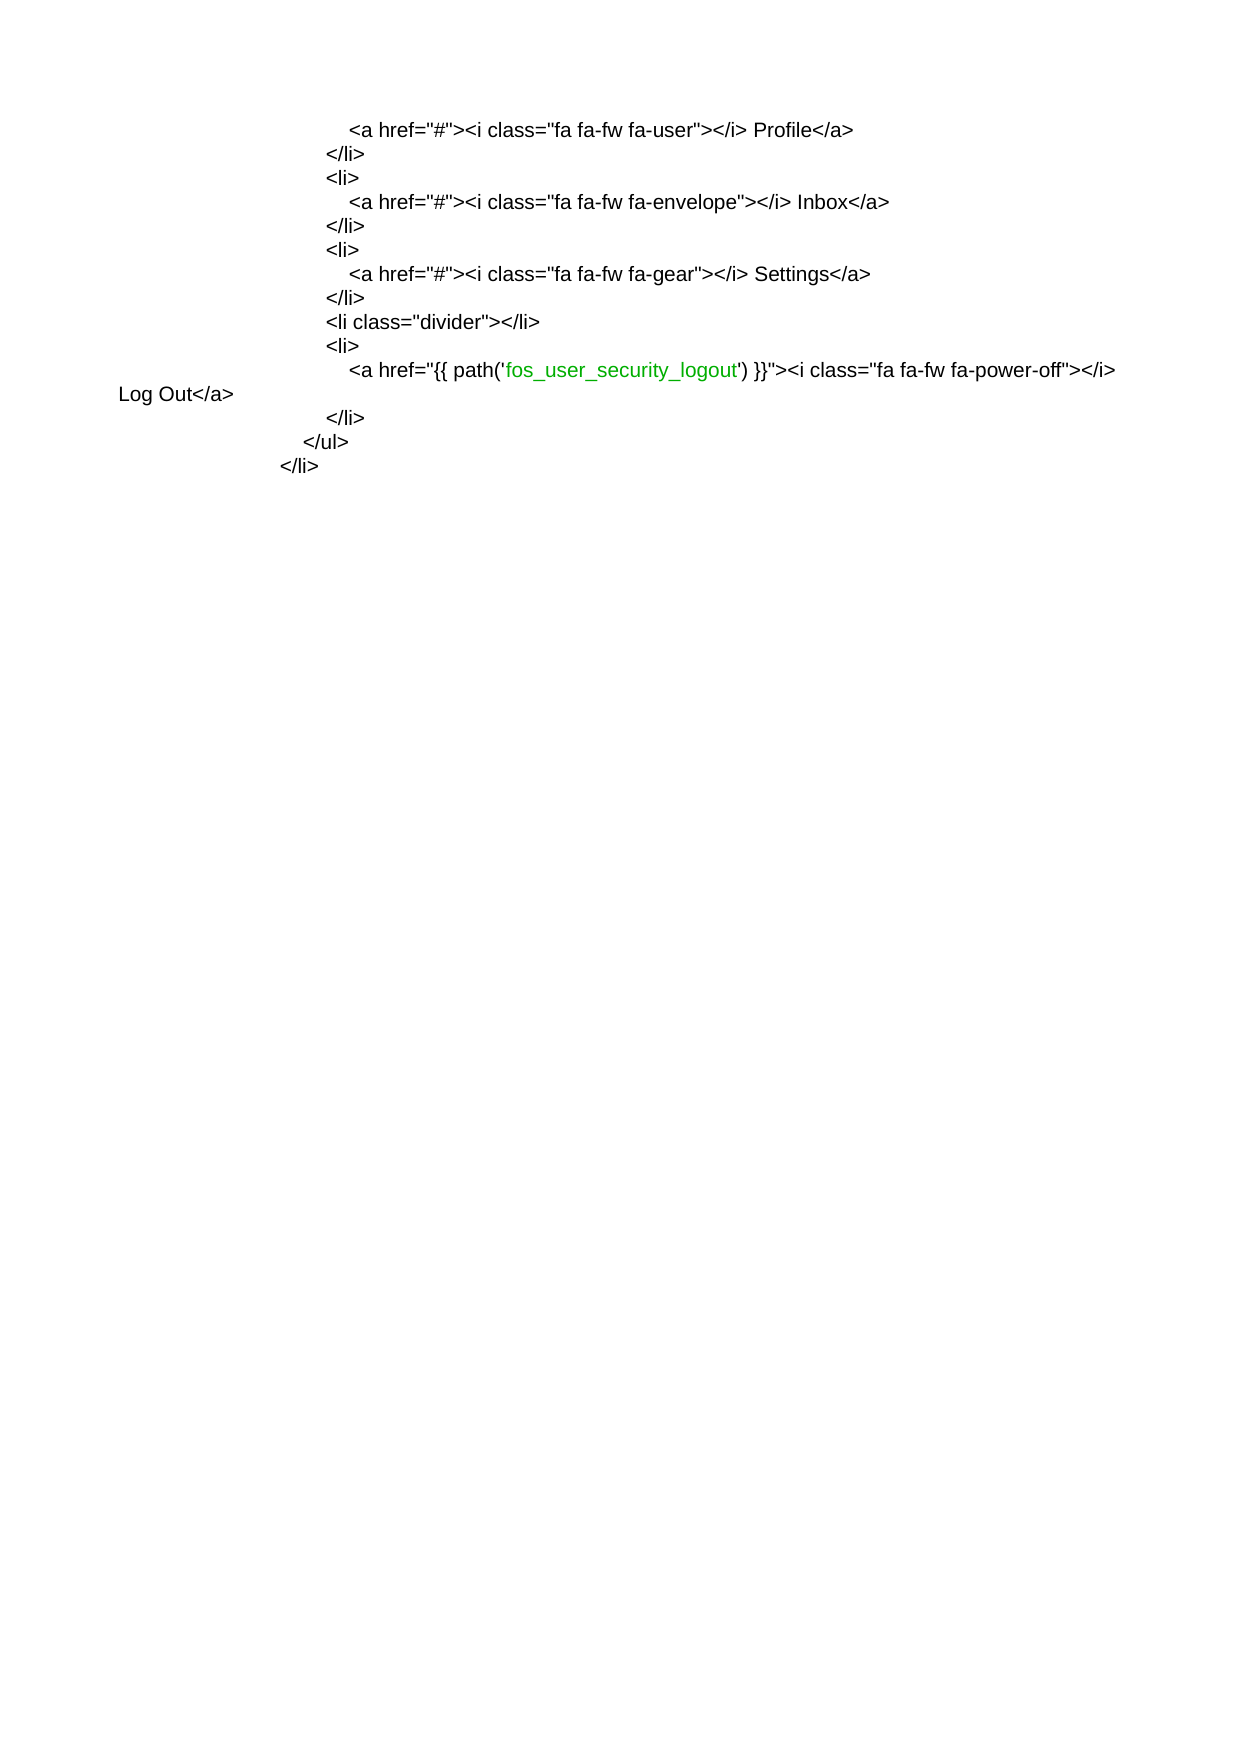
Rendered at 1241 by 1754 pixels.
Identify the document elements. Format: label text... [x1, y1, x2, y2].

text </li> [118, 453, 1122, 477]
text </li> [118, 142, 1122, 166]
text </li> [118, 214, 1122, 238]
text </ul> [118, 429, 1122, 453]
text <li> [118, 334, 1122, 358]
text <li> [118, 166, 1122, 190]
text <li> [118, 238, 1122, 262]
text <a href="#"><i class="fa fa-fw fa-gear"></i> Settings</a> [118, 262, 1122, 286]
text </li> [118, 286, 1122, 310]
text <a href="#"><i class="fa fa-fw fa-envelope"></i> Inbox</a> [118, 190, 1122, 214]
text <li class="divider"></li> [118, 310, 1122, 334]
text </li> [118, 406, 1122, 429]
text <a href="#"><i class="fa fa-fw fa-user"></i> Profile</a> [118, 118, 1122, 142]
text <a href="{{ path('fos_user_security_logout') }}"><i class="fa fa-fw fa-power-off"></i> Log Out</a> [118, 358, 1122, 406]
